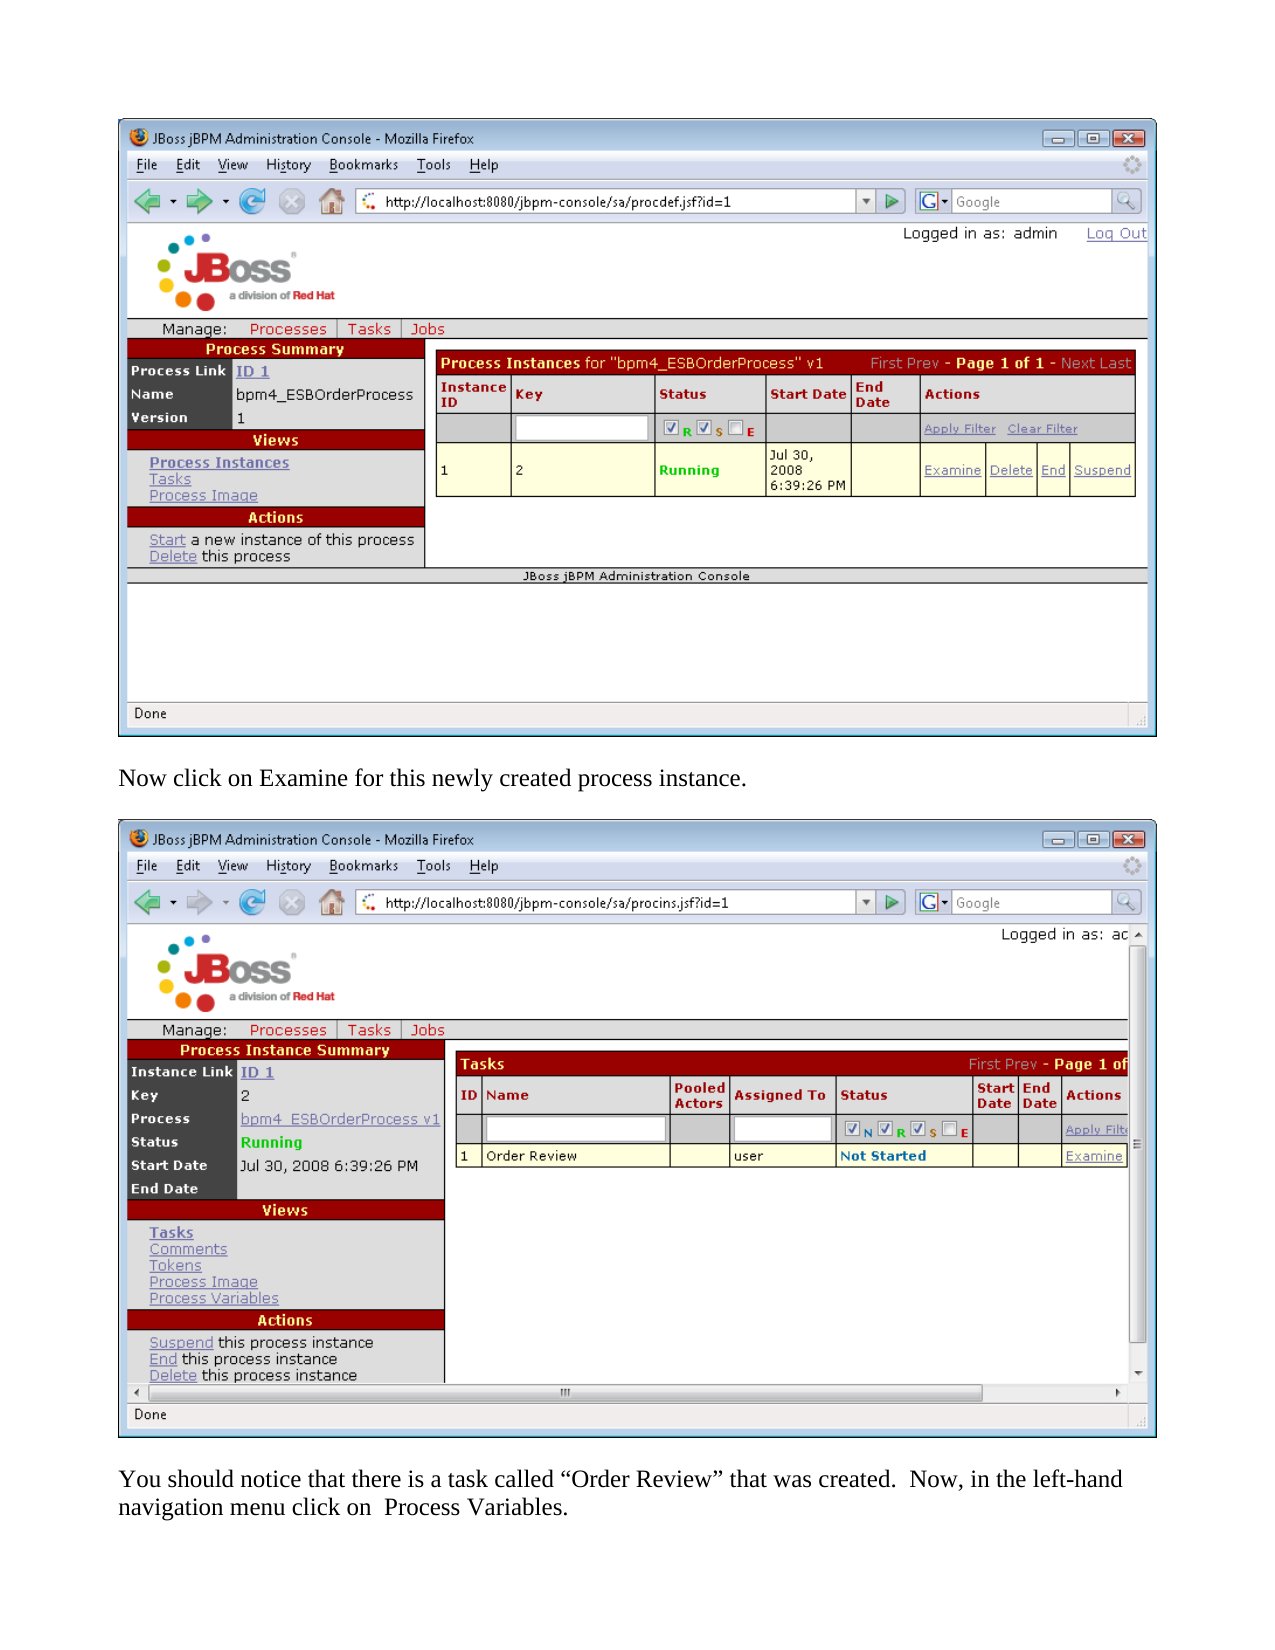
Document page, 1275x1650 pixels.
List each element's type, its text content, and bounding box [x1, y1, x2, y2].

picture [118, 118, 1157, 737]
text Now click on Examine for this newly created process instance. [118, 764, 1157, 792]
text You should notice that there is a task called “Order Review” that was created. Now, in the left-hand navigation menu click on Process Variables. [118, 1465, 1157, 1520]
picture [118, 819, 1157, 1438]
